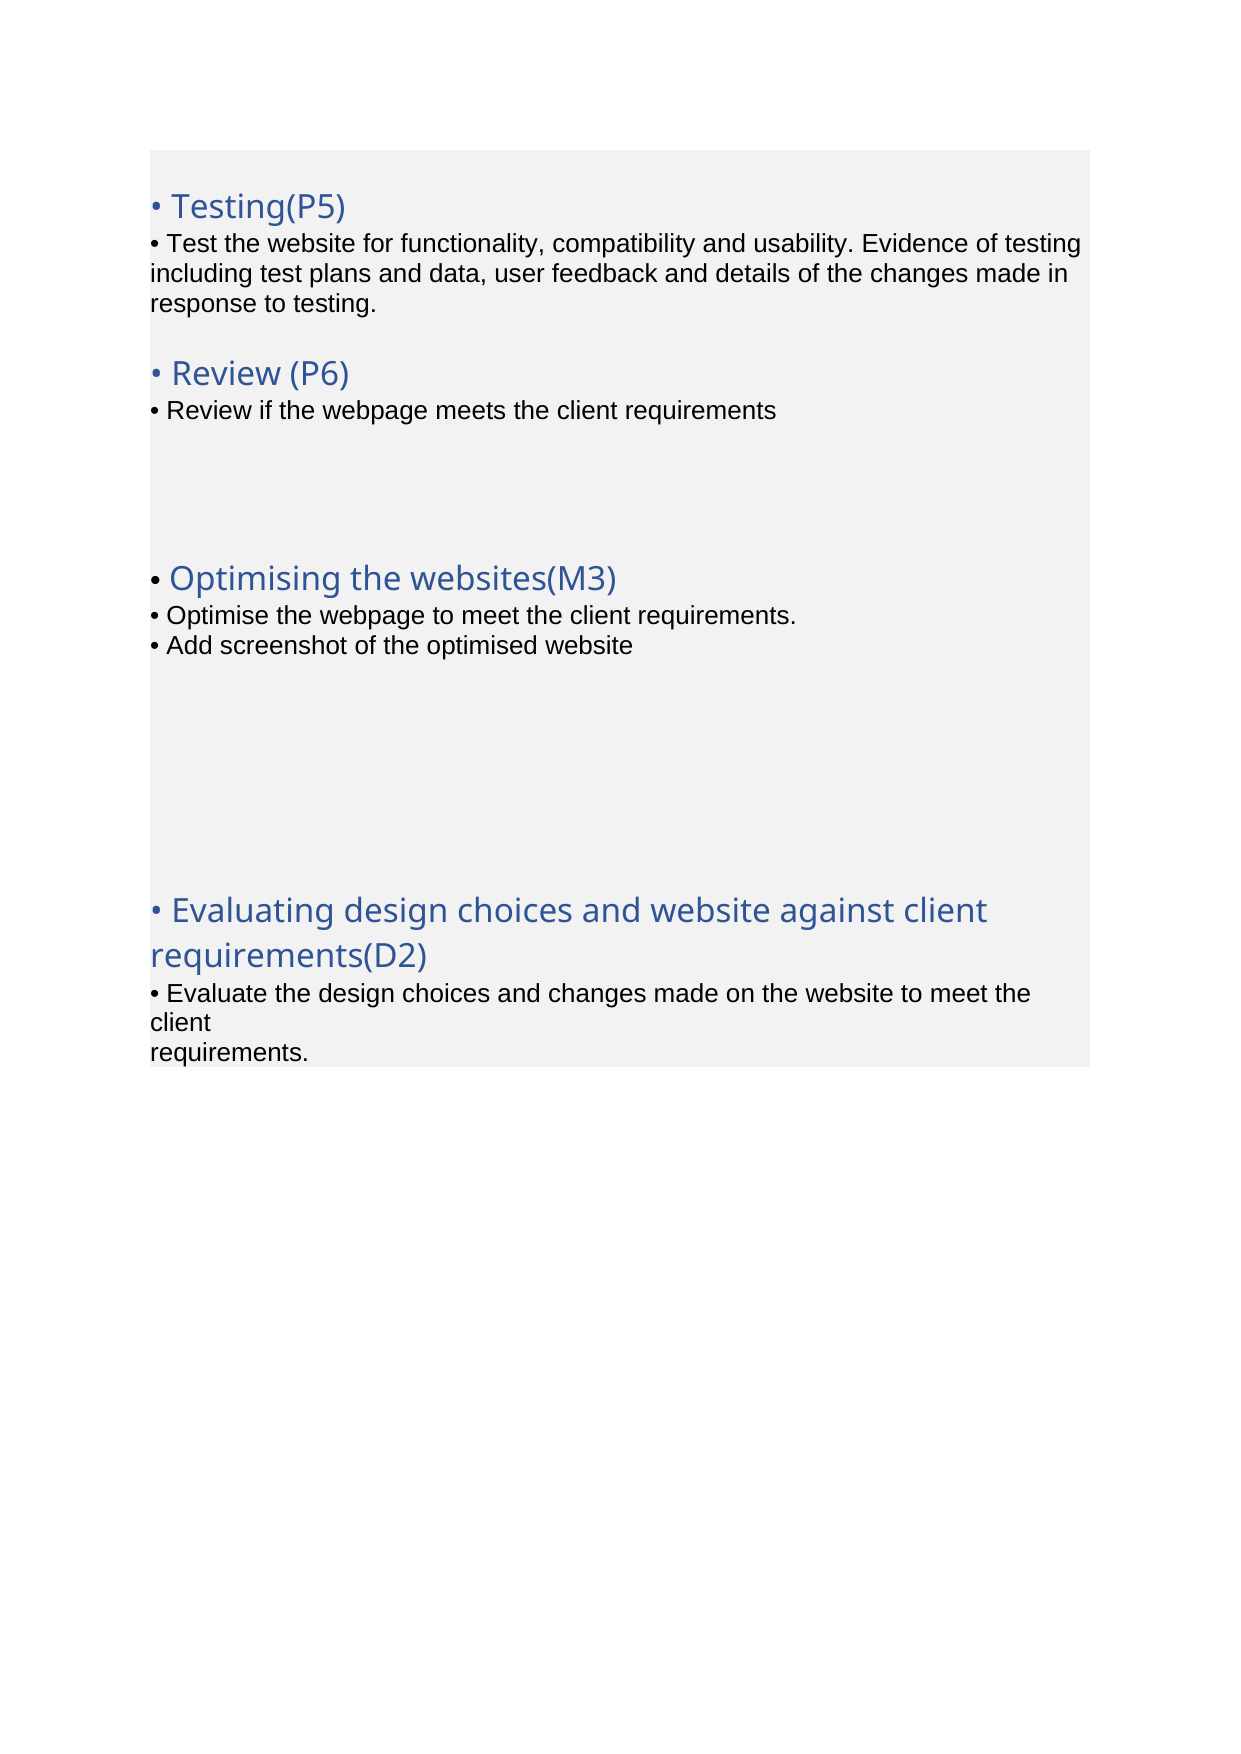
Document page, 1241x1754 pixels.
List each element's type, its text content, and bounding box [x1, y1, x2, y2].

text • Optimising the websites(M3) • Optimise the webpage to meet the client requirements. • Add screenshot of the optimised website [150, 522, 1090, 660]
text • Evaluating design choices and website against client requirements(D2) • Evaluate the design choices and changes made on the website to meet the client requirements. [150, 854, 1090, 1067]
text • Testing(P5) • Test the website for functionality, compatibility and usability. Evidence of testing including test plans and data, user feedback and details of the changes made in response to testing. [150, 150, 1090, 317]
text • Review (P6) • Review if the webpage meets the client requirements [150, 317, 1090, 425]
